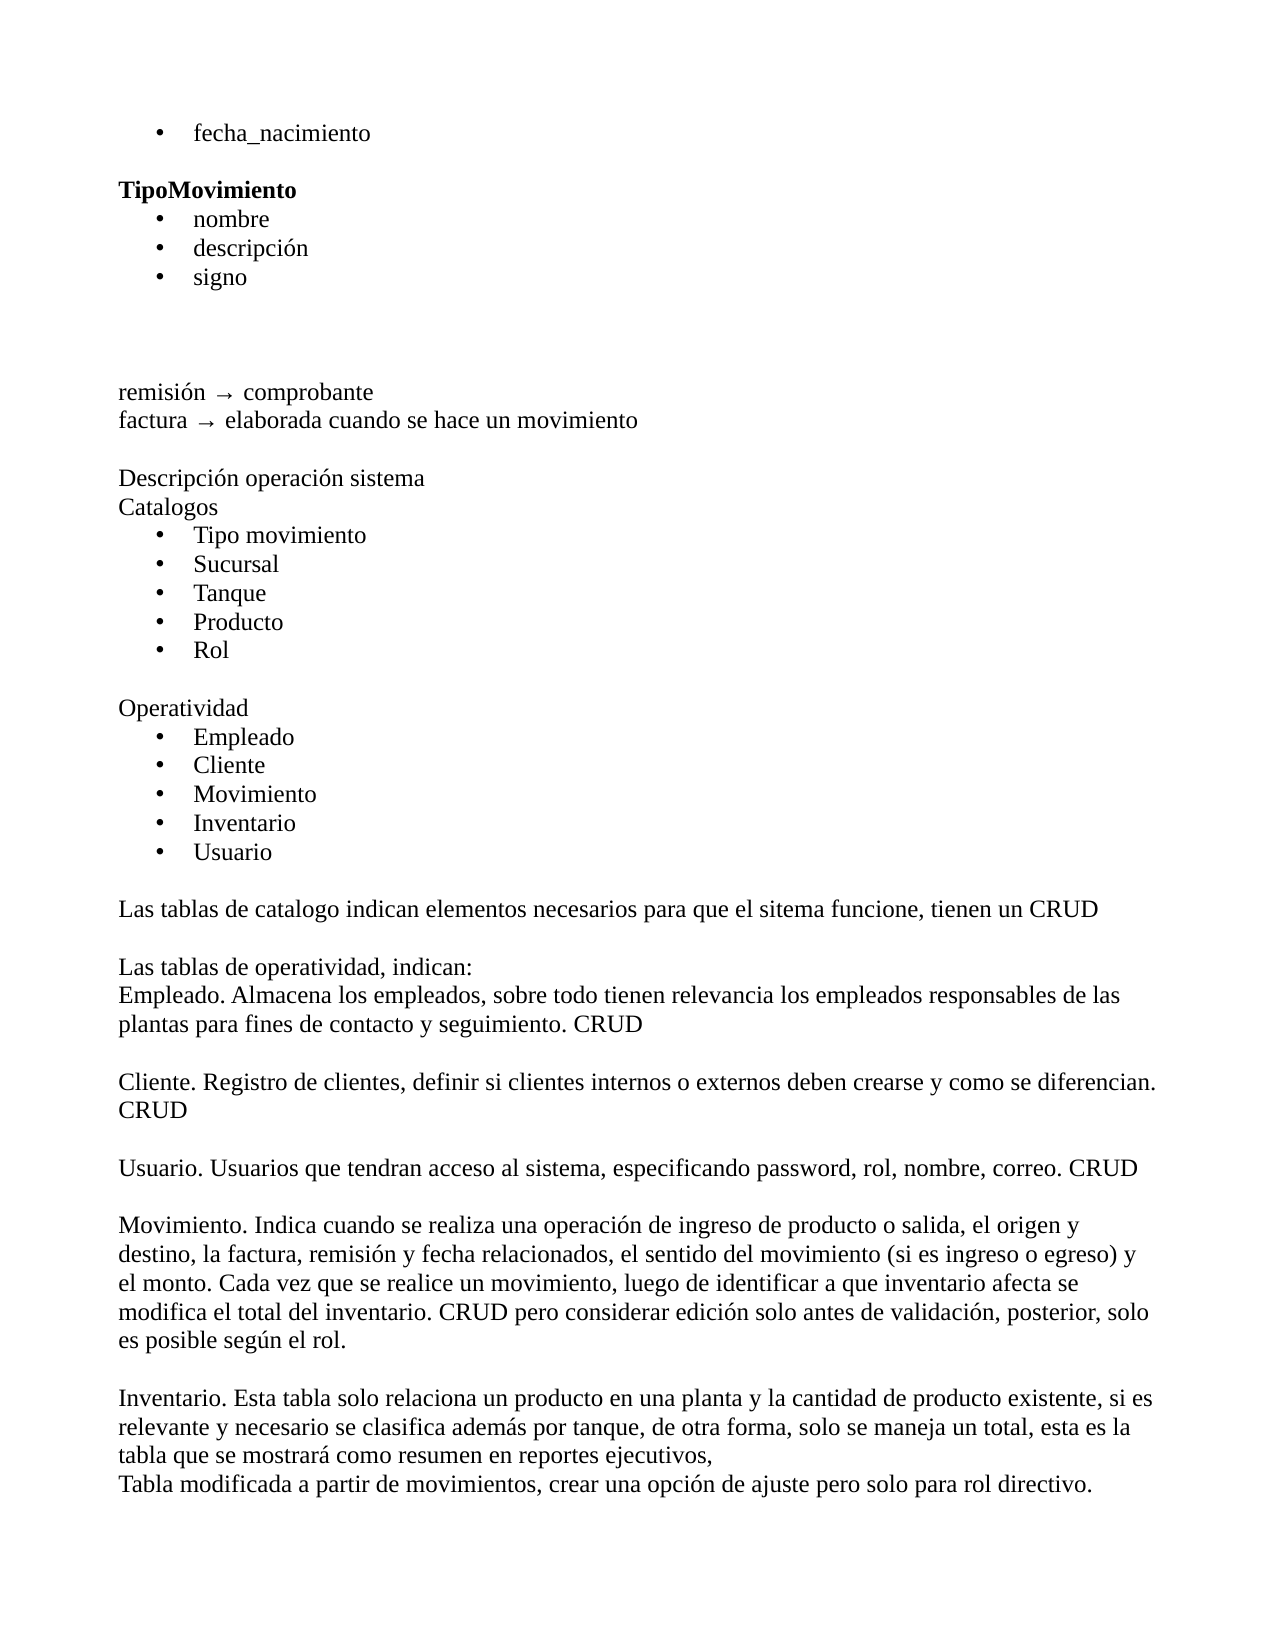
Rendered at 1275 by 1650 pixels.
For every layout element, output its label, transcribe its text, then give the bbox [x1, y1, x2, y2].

text TipoMovimiento [118, 176, 1157, 204]
list Rol [156, 636, 1157, 664]
text Inventario. Esta tabla solo relaciona un producto en una planta y la cantidad de producto existente, si es relevante y necesario se clasifica además por tanque, de otra forma, solo se maneja un total, esta es la tabla que se mostrará como resumen en reportes ejecutivos, [118, 1383, 1157, 1469]
list Tipo movimiento [156, 521, 1157, 549]
list Cliente [156, 751, 1157, 779]
text Movimiento. Indica cuando se realiza una operación de ingreso de producto o salida, el origen y destino, la factura, remisión y fecha relacionados, el sentido del movimiento (si es ingreso o egreso) y el monto. Cada vez que se realice un movimiento, luego de identificar a que inventario afecta se modifica el total del inventario. CRUD pero considerar edición solo antes de validación, posterior, solo es posible según el rol. [118, 1211, 1157, 1354]
list nombre [156, 204, 1157, 233]
text Catalogos [118, 492, 1157, 521]
list Usuario [156, 837, 1157, 866]
text Tabla modificada a partir de movimientos, crear una opción de ajuste pero solo para rol directivo. [118, 1469, 1157, 1498]
list Tanque [156, 578, 1157, 607]
list Inventario [156, 808, 1157, 837]
list signo [156, 262, 1157, 291]
list descripción [156, 233, 1157, 262]
list Sucursal [156, 549, 1157, 578]
text Empleado. Almacena los empleados, sobre todo tienen relevancia los empleados responsables de las plantas para fines de contacto y seguimiento. CRUD [118, 981, 1157, 1038]
text Usuario. Usuarios que tendran acceso al sistema, especificando password, rol, nombre, correo. CRUD [118, 1153, 1157, 1182]
list Movimiento [156, 779, 1157, 808]
list Producto [156, 607, 1157, 636]
list Empleado [156, 722, 1157, 751]
text Cliente. Registro de clientes, definir si clientes internos o externos deben crearse y como se diferencian. CRUD [118, 1067, 1157, 1124]
text Las tablas de catalogo indican elementos necesarios para que el sitema funcione, tienen un CRUD [118, 894, 1157, 923]
text remisión → comprobante [118, 377, 1157, 406]
text Descripción operación sistema [118, 463, 1157, 492]
list fecha_nacimiento [156, 118, 1157, 147]
text factura → elaborada cuando se hace un movimiento [118, 406, 1157, 434]
text Las tablas de operatividad, indican: [118, 952, 1157, 981]
text Operatividad [118, 693, 1157, 722]
